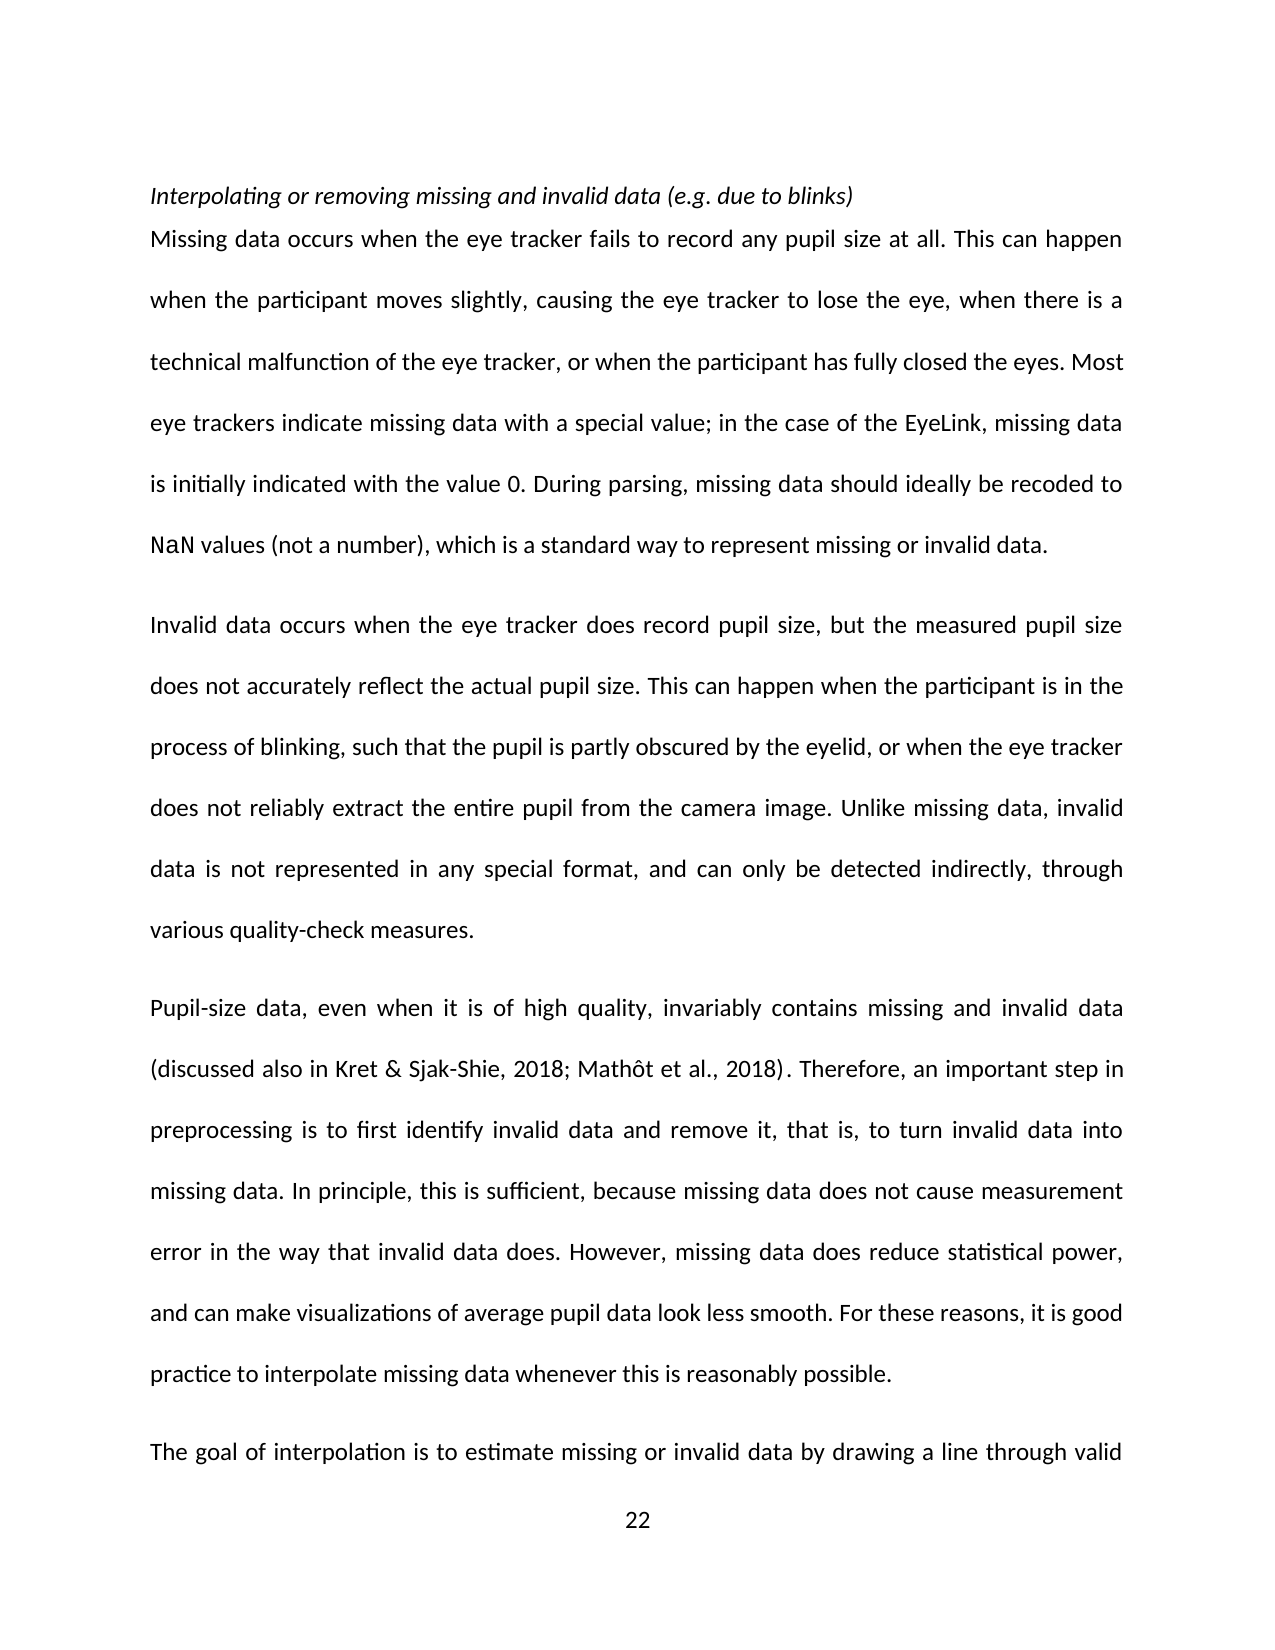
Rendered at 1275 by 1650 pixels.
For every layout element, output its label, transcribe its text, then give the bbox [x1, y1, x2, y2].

text Pupil-size data, even when it is of high quality, invariably contains missing and invalid data (discussed also in Kret & Sjak-Shie, 2018; Mathôt et al., 2018). Therefore, an important step in preprocessing is to first identify invalid data and remove it, that is, to turn invalid data into missing data. In principle, this is sufficient, because missing data does not cause measurement error in the way that invalid data does. However, missing data does reduce statistical power, and can make visualizations of average pupil data look less smooth. For these reasons, it is good practice to interpolate missing data whenever this is reasonably possible. [150, 992, 1125, 1389]
text The goal of interpolation is to estimate missing or invalid data by drawing a line through valid [150, 1436, 1125, 1466]
text Invalid data occurs when the eye tracker does record pupil size, but the measured pupil size does not accurately reflect the actual pupil size. This can happen when the participant is in the process of blinking, such that the pupil is partly obscured by the eyelid, or when the eye tracker does not reliably extract the entire pupil from the camera image. Unlike missing data, invalid data is not represented in any special format, and can only be detected indirectly, through various quality-check measures. [150, 609, 1125, 945]
subtitle Interpolating or removing missing and invalid data (e.g. due to blinks) [150, 181, 1125, 211]
text Missing data occurs when the eye tracker fails to record any pupil size at all. This can happen when the participant moves slightly, causing the eye tracker to lose the eye, when there is a technical malfunction of the eye tracker, or when the participant has fully closed the eyes. Most eye trackers indicate missing data with a special value; in the case of the EyeLink, missing data is initially indicated with the value 0. During parsing, missing data should ideally be recoded to NaN values (not a number), which is a standard way to represent missing or invalid data. [150, 223, 1125, 561]
